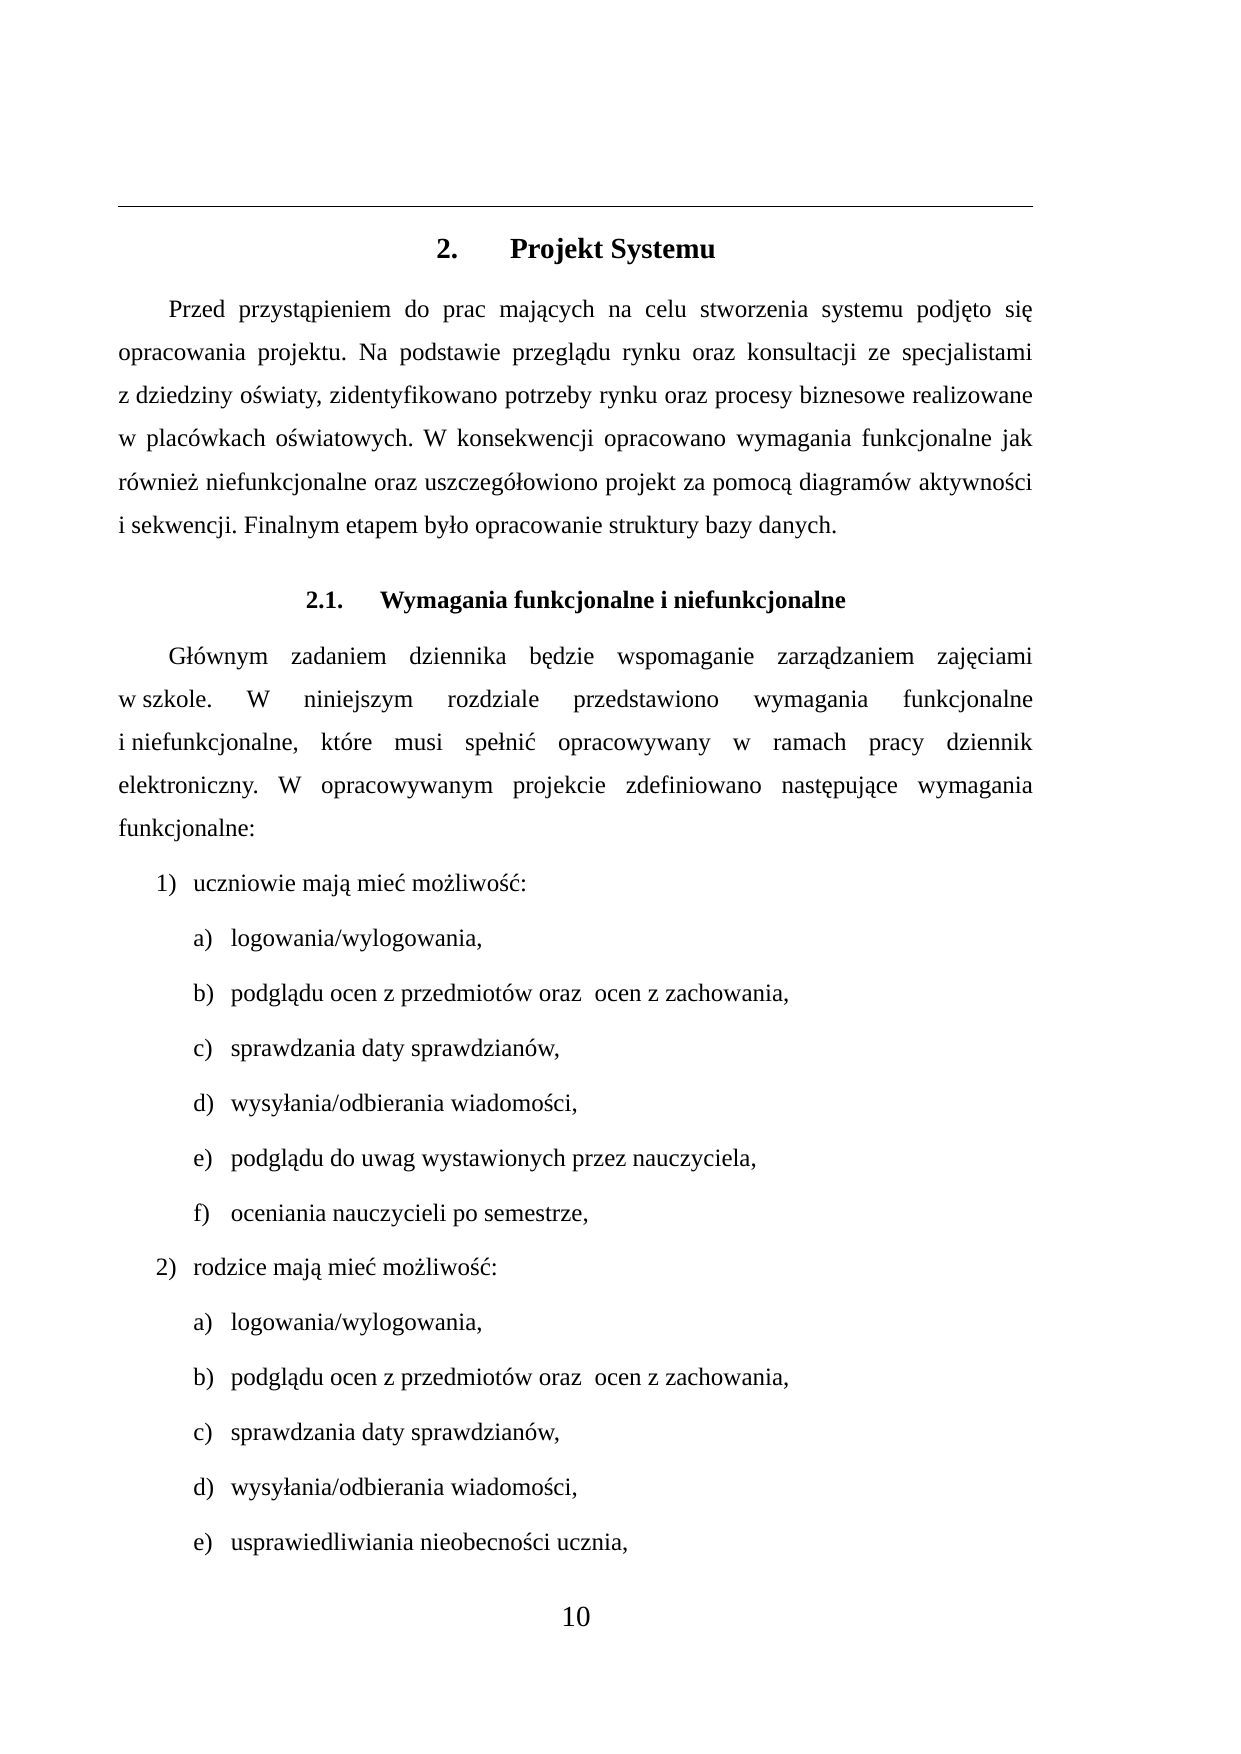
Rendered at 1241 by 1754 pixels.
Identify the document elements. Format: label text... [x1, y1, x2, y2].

list logowania/wylogowania, [193, 923, 1033, 952]
list uczniowie mają mieć możliwość: [156, 868, 1033, 897]
list rodzice mają mieć możliwość: [156, 1252, 1033, 1281]
list podglądu do uwag wystawionych przez nauczyciela, [193, 1143, 1033, 1171]
list usprawiedliwiania nieobecności ucznia, [193, 1527, 1033, 1556]
list oceniania nauczycieli po semestrze, [193, 1198, 1033, 1226]
list logowania/wylogowania, [193, 1307, 1033, 1336]
subtitle Wymagania funkcjonalne i niefunkcjonalne [118, 585, 1033, 614]
subtitle Projekt Systemu [118, 231, 1033, 265]
list wysyłania/odbierania wiadomości, [193, 1472, 1033, 1501]
list sprawdzania daty sprawdzianów, [193, 1033, 1033, 1062]
list podglądu ocen z przedmiotów oraz ocen z zachowania, [193, 978, 1033, 1007]
text Głównym zadaniem dziennika będzie wspomaganie zarządzaniem zajęciami w szkole. W niniejszym rozdziale przedstawiono wymagania funkcjonalne i niefunkcjonalne, które musi spełnić opracowywany w ramach pracy dziennik elektroniczny. W opracowywanym projekcie zdefiniowano następujące wymagania funkcjonalne: [118, 641, 1033, 842]
list sprawdzania daty sprawdzianów, [193, 1417, 1033, 1446]
text Przed przystąpieniem do prac mających na celu stworzenia systemu podjęto się opracowania projektu. Na podstawie przeglądu rynku oraz konsultacji ze specjalistami z dziedziny oświaty, zidentyfikowano potrzeby rynku oraz procesy biznesowe realizowane w placówkach oświatowych. W konsekwencji opracowano wymagania funkcjonalne jak również niefunkcjonalne oraz uszczegółowiono projekt za pomocą diagramów aktywności i sekwencji. Finalnym etapem było opracowanie struktury bazy danych. [118, 294, 1033, 538]
list podglądu ocen z przedmiotów oraz ocen z zachowania, [193, 1362, 1033, 1391]
list wysyłania/odbierania wiadomości, [193, 1088, 1033, 1117]
